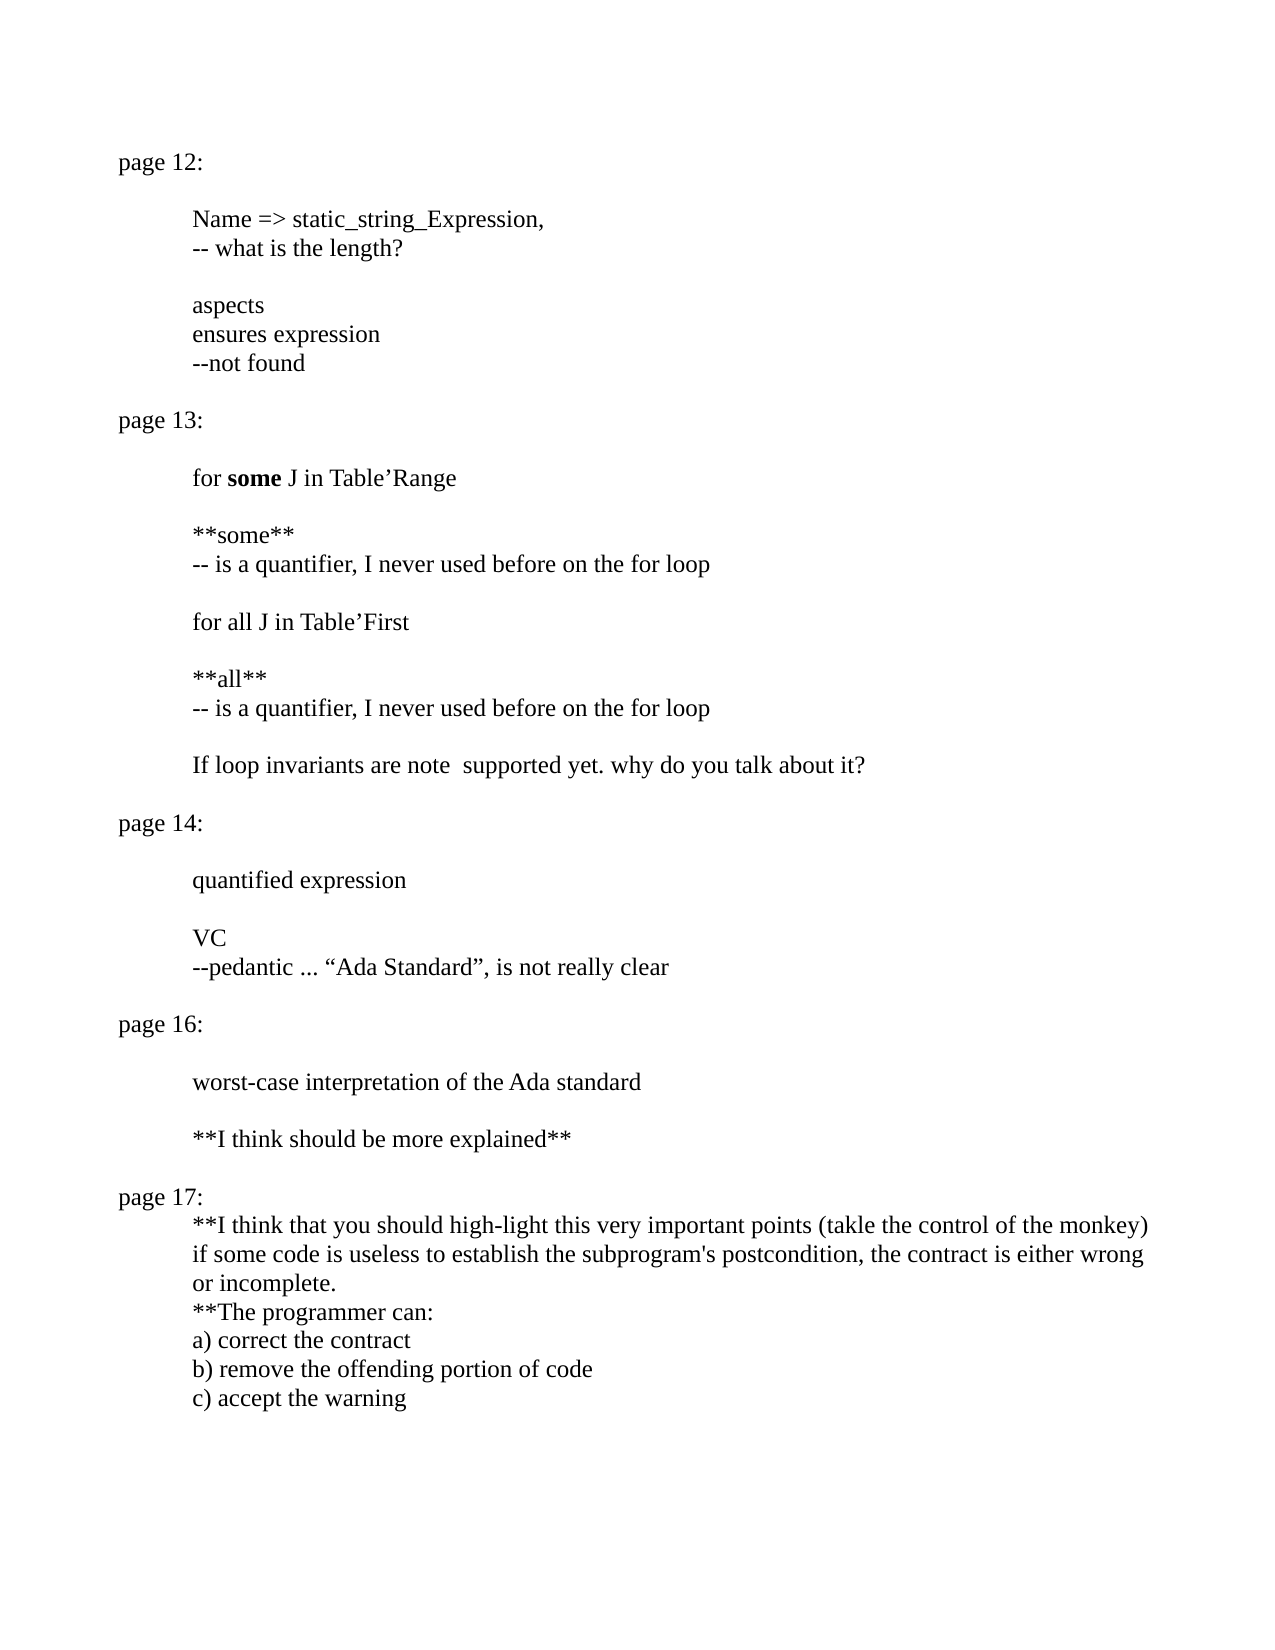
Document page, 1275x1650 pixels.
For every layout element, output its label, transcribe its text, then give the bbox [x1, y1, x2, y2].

text **all** [192, 664, 1157, 693]
text page 17: [118, 1182, 1157, 1211]
text -- what is the length? [192, 233, 1157, 262]
text quantified expression [192, 866, 1157, 894]
text -- is a quantifier, I never used before on the for loop [192, 693, 1157, 722]
text page 12: [118, 147, 1157, 176]
text b) remove the offending portion of code [192, 1354, 1157, 1383]
text page 16: [118, 1009, 1157, 1038]
text **I think should be more explained** [192, 1124, 1157, 1153]
text **some** [192, 521, 1157, 549]
text -- is a quantifier, I never used before on the for loop [192, 549, 1157, 578]
text **I think that you should high-light this very important points (takle the control of the monkey) [192, 1211, 1157, 1239]
text If loop invariants are note supported yet. why do you talk about it? [192, 751, 1157, 779]
text page 14: [118, 808, 1157, 837]
text **The programmer can: [192, 1297, 1157, 1326]
text aspects [192, 291, 1157, 319]
text for all J in Table’First [192, 607, 1157, 636]
text VC [192, 923, 1157, 952]
text for some J in Table’Range [192, 463, 1157, 492]
text page 13: [118, 406, 1157, 434]
text a) correct the contract [192, 1326, 1157, 1354]
text c) accept the warning [192, 1383, 1157, 1412]
text if some code is useless to establish the subprogram's postcondition, the contract is either wrong or incomplete. [192, 1239, 1157, 1297]
text Name => static_string_Expression, [192, 204, 1157, 233]
text --pedantic ... “Ada Standard”, is not really clear [192, 952, 1157, 981]
text --not found [192, 348, 1157, 377]
text worst-case interpretation of the Ada standard [192, 1067, 1157, 1096]
text ensures expression [192, 319, 1157, 348]
